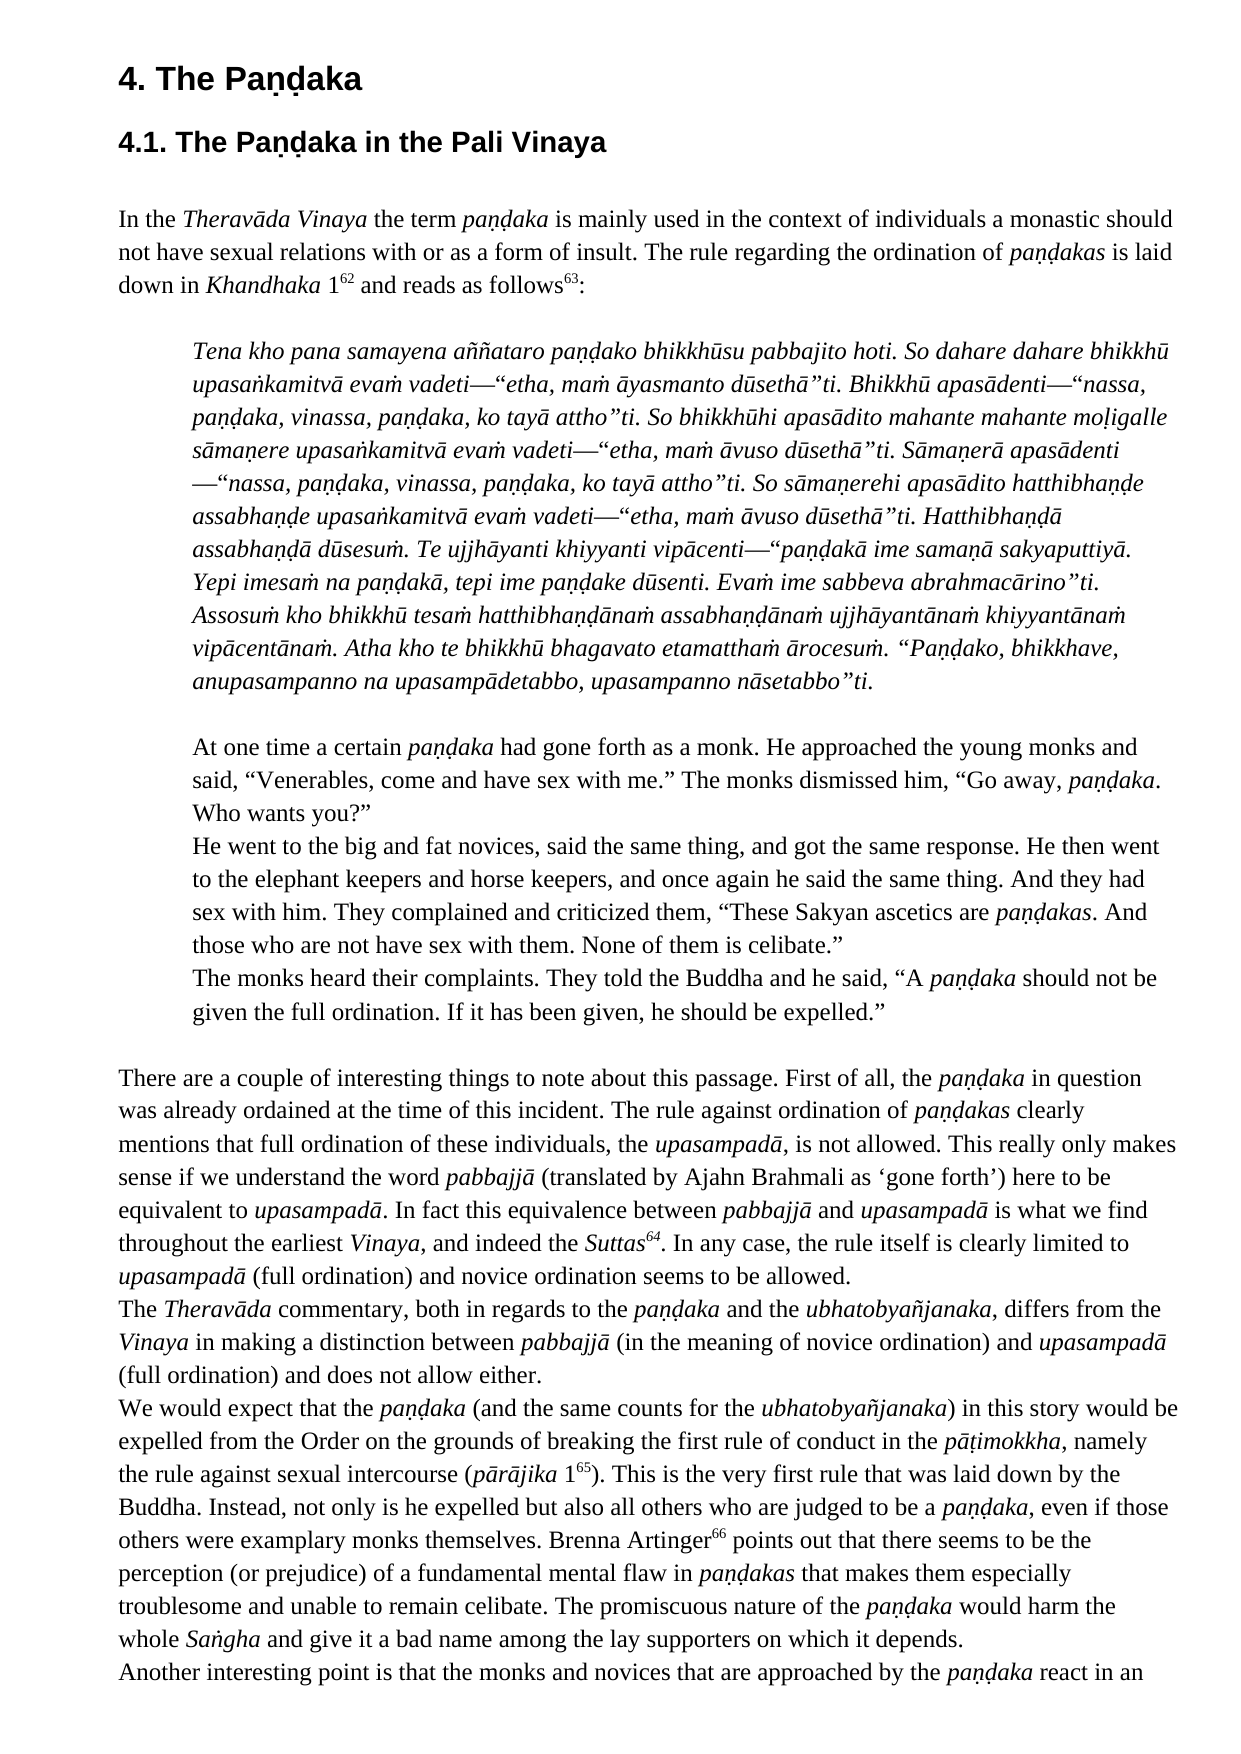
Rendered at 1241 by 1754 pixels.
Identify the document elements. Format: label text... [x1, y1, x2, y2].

text Another interesting point is that the monks and novices that are approached by the paṇḍaka react in an [118, 1657, 1181, 1686]
text He went to the big and fat novices, said the same thing, and got the same response. He then went to the elephant keepers and horse keepers, and once again he said the same thing. And they had sex with him. They complained and criticized them, “These Sakyan ascetics are paṇḍakas. And those who are not have sex with them. None of them is celibate.” [192, 831, 1181, 959]
text The Theravāda commentary, both in regards to the paṇḍaka and the ubhatobyañjanaka, differs from the Vinaya in making a distinction between pabbajjā (in the meaning of novice ordination) and upasampadā (full ordination) and does not allow either. [118, 1294, 1181, 1388]
text At one time a certain paṇḍaka had gone forth as a monk. He approached the young monks and said, “Venerables, come and have sex with me.” The monks dismissed him, “Go away, paṇḍaka. Who wants you?” [192, 732, 1181, 827]
subtitle 4. The Paṇḍaka [118, 59, 1181, 98]
text In the Theravāda Vinaya the term paṇḍaka is mainly used in the context of individuals a monastic should not have sexual relations with or as a form of insult. The rule regarding the ordination of paṇḍakas is laid down in Khandhaka 1 and reads as follows: [118, 204, 1181, 299]
text There are a couple of interesting things to note about this passage. First of all, the paṇḍaka in question was already ordained at the time of this incident. The rule against ordination of paṇḍakas clearly mentions that full ordination of these individuals, the upasampadā, is not allowed. This really only makes sense if we understand the word pabbajjā (translated by Ajahn Brahmali as ‘gone forth’) here to be equivalent to upasampadā. In fact this equivalence between pabbajjā and upasampadā is what we find throughout the earliest Vinaya, and indeed the Suttas. In any case, the rule itself is clearly limited to upasampadā (full ordination) and novice ordination seems to be allowed. [118, 1063, 1181, 1289]
text Tena kho pana samayena aññataro paṇḍako bhikkhūsu pabbajito hoti. So dahare dahare bhikkhū upasaṅkamitvā evaṁ vadeti—“etha, maṁ āyasmanto dūsethā”ti. Bhikkhū apasādenti—“nassa, paṇḍaka, vinassa, paṇḍaka, ko tayā attho”ti. So bhikkhūhi apasādito mahante mahante moḷigalle sāmaṇere upasaṅkamitvā evaṁ vadeti—“etha, maṁ āvuso dūsethā”ti. Sāmaṇerā apasādenti—“nassa, paṇḍaka, vinassa, paṇḍaka, ko tayā attho”ti. So sāmaṇerehi apasādito hatthibhaṇḍe assabhaṇḍe upasaṅkamitvā evaṁ vadeti—“etha, maṁ āvuso dūsethā”ti. Hatthibhaṇḍā assabhaṇḍā dūsesuṁ. Te ujjhāyanti khiyyanti vipācenti—“paṇḍakā ime samaṇā sakyaputtiyā. Yepi imesaṁ na paṇḍakā, tepi ime paṇḍake dūsenti. Evaṁ ime sabbeva abrahmacārino”ti. Assosuṁ kho bhikkhū tesaṁ hatthibhaṇḍānaṁ assabhaṇḍānaṁ ujjhāyantānaṁ khiyyantānaṁ vipācentānaṁ. Atha kho te bhikkhū bhagavato etamatthaṁ ārocesuṁ. “Paṇḍako, bhikkhave, anupasampanno na upasampādetabbo, upasampanno nāsetabbo”ti. [192, 336, 1181, 695]
text We would expect that the paṇḍaka (and the same counts for the ubhatobyañjanaka) in this story would be expelled from the Order on the grounds of breaking the first rule of conduct in the pāṭimokkha, namely the rule against sexual intercourse (pārājika 1). This is the very first rule that was laid down by the Buddha. Instead, not only is he expelled but also all others who are judged to be a paṇḍaka, even if those others were examplary monks themselves. Brenna Artinger points out that there seems to be the perception (or prejudice) of a fundamental mental flaw in paṇḍakas that makes them especially troublesome and unable to remain celibate. The promiscuous nature of the paṇḍaka would harm the whole Saṅgha and give it a bad name among the lay supporters on which it depends. [118, 1393, 1181, 1653]
text The monks heard their complaints. They told the Buddha and he said, “A paṇḍaka should not be given the full ordination. If it has been given, he should be expelled.” [192, 963, 1181, 1025]
subtitle 4.1. The Paṇḍaka in the Pali Vinaya [118, 125, 1181, 158]
